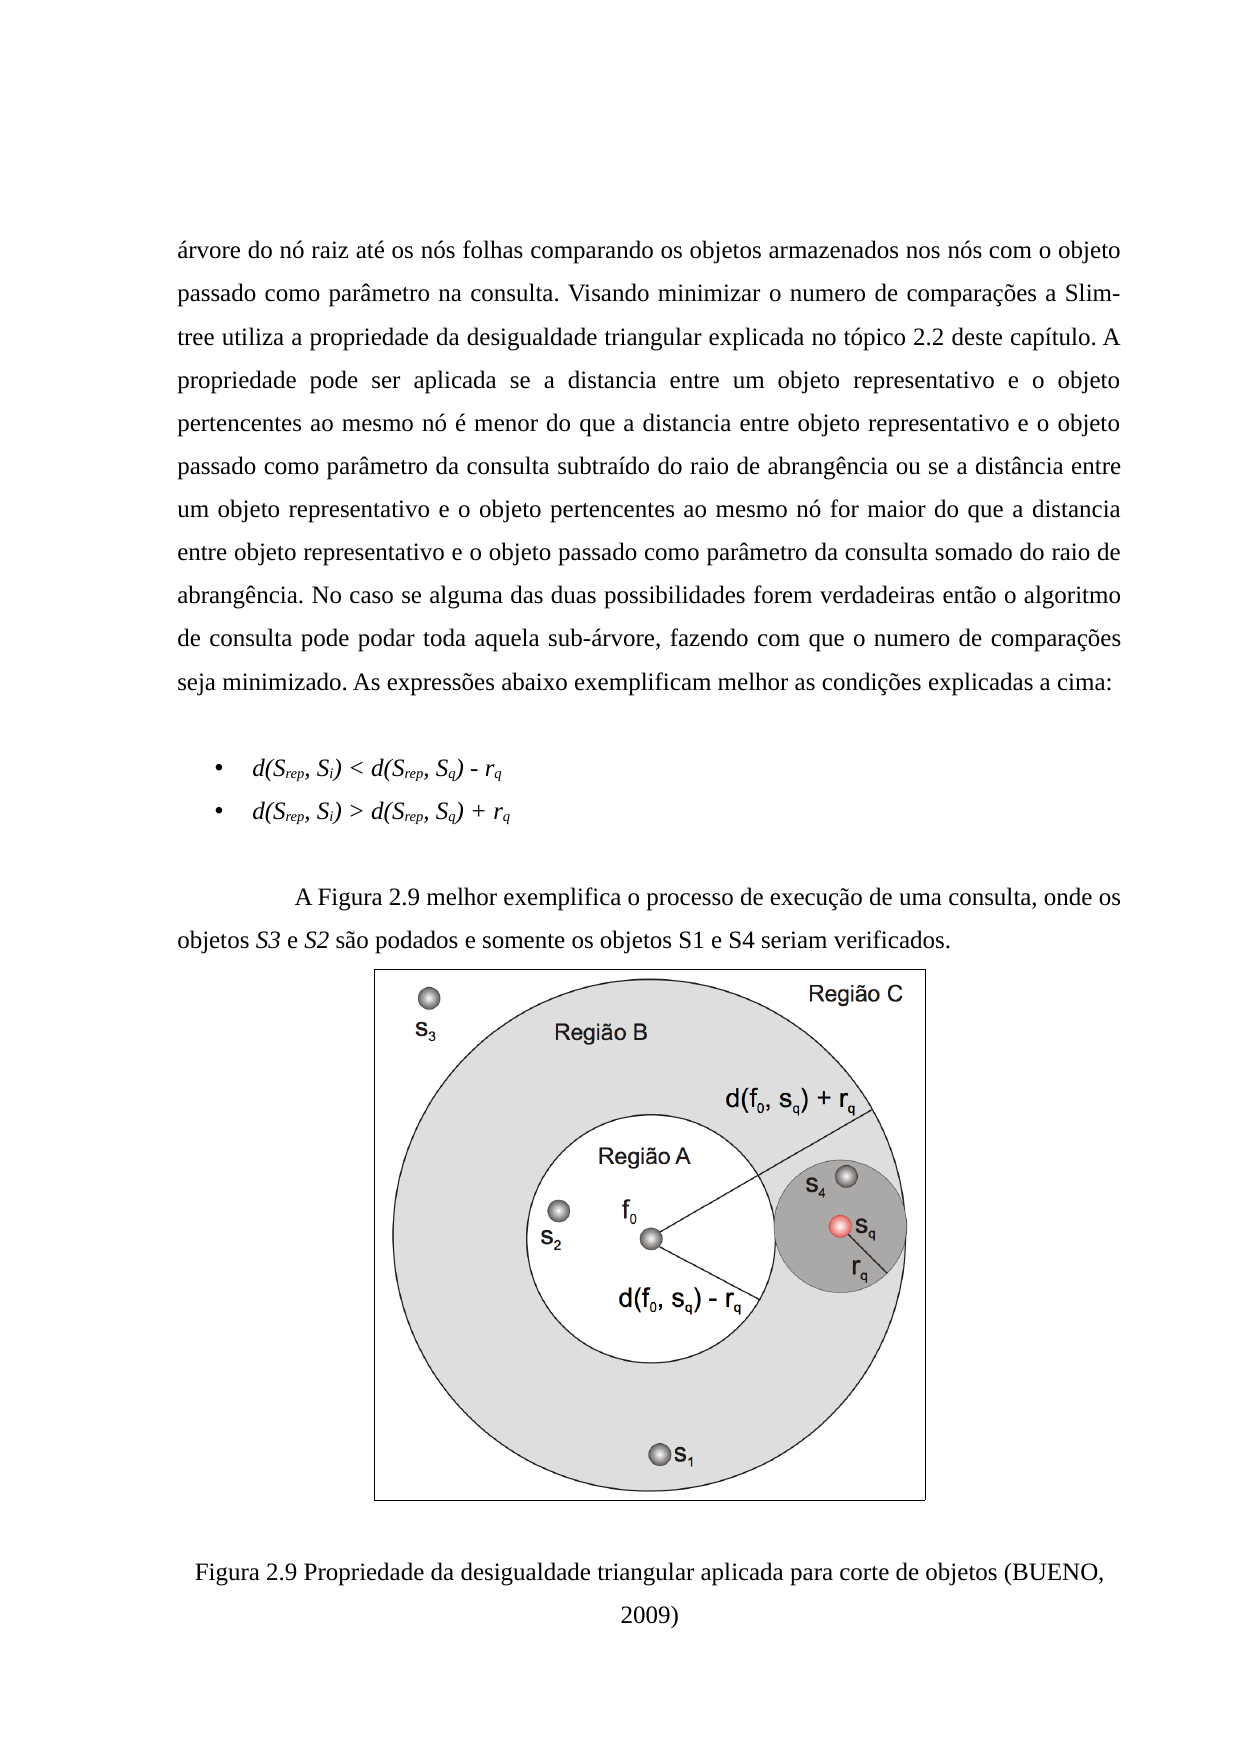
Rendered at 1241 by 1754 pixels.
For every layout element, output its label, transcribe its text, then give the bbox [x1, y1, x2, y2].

text A Figura 2.9 melhor exemplifica o processo de execução de uma consulta, onde os objetos S3 e S2 são podados e somente os objetos S1 e S4 seriam verificados. [177, 882, 1122, 954]
text árvore do nó raiz até os nós folhas comparando os objetos armazenados nos nós com o objeto passado como parâmetro na consulta. Visando minimizar o numero de comparações a Slim-tree utiliza a propriedade da desigualdade triangular explicada no tópico 2.2 deste capítulo. A propriedade pode ser aplicada se a distancia entre um objeto representativo e o objeto pertencentes ao mesmo nó é menor do que a distancia entre objeto representativo e o objeto passado como parâmetro da consulta subtraído do raio de abrangência ou se a distância entre um objeto representativo e o objeto pertencentes ao mesmo nó for maior do que a distancia entre objeto representativo e o objeto passado como parâmetro da consulta somado do raio de abrangência. No caso se alguma das duas possibilidades forem verdadeiras então o algoritmo de consulta pode podar toda aquela sub-árvore, fazendo com que o numero de comparações seja minimizado. As expressões abaixo exemplificam melhor as condições explicadas a cima: [177, 235, 1122, 695]
list d(Srep, Si) > d(Srep, Sq) + rq [214, 796, 1122, 825]
text Figura 2.9 Propriedade da desigualdade triangular aplicada para corte de objetos (BUENO, 2009) [177, 1557, 1122, 1629]
picture [376, 971, 923, 1497]
list d(Srep, Si) < d(Srep, Sq) - rq [214, 753, 1122, 782]
